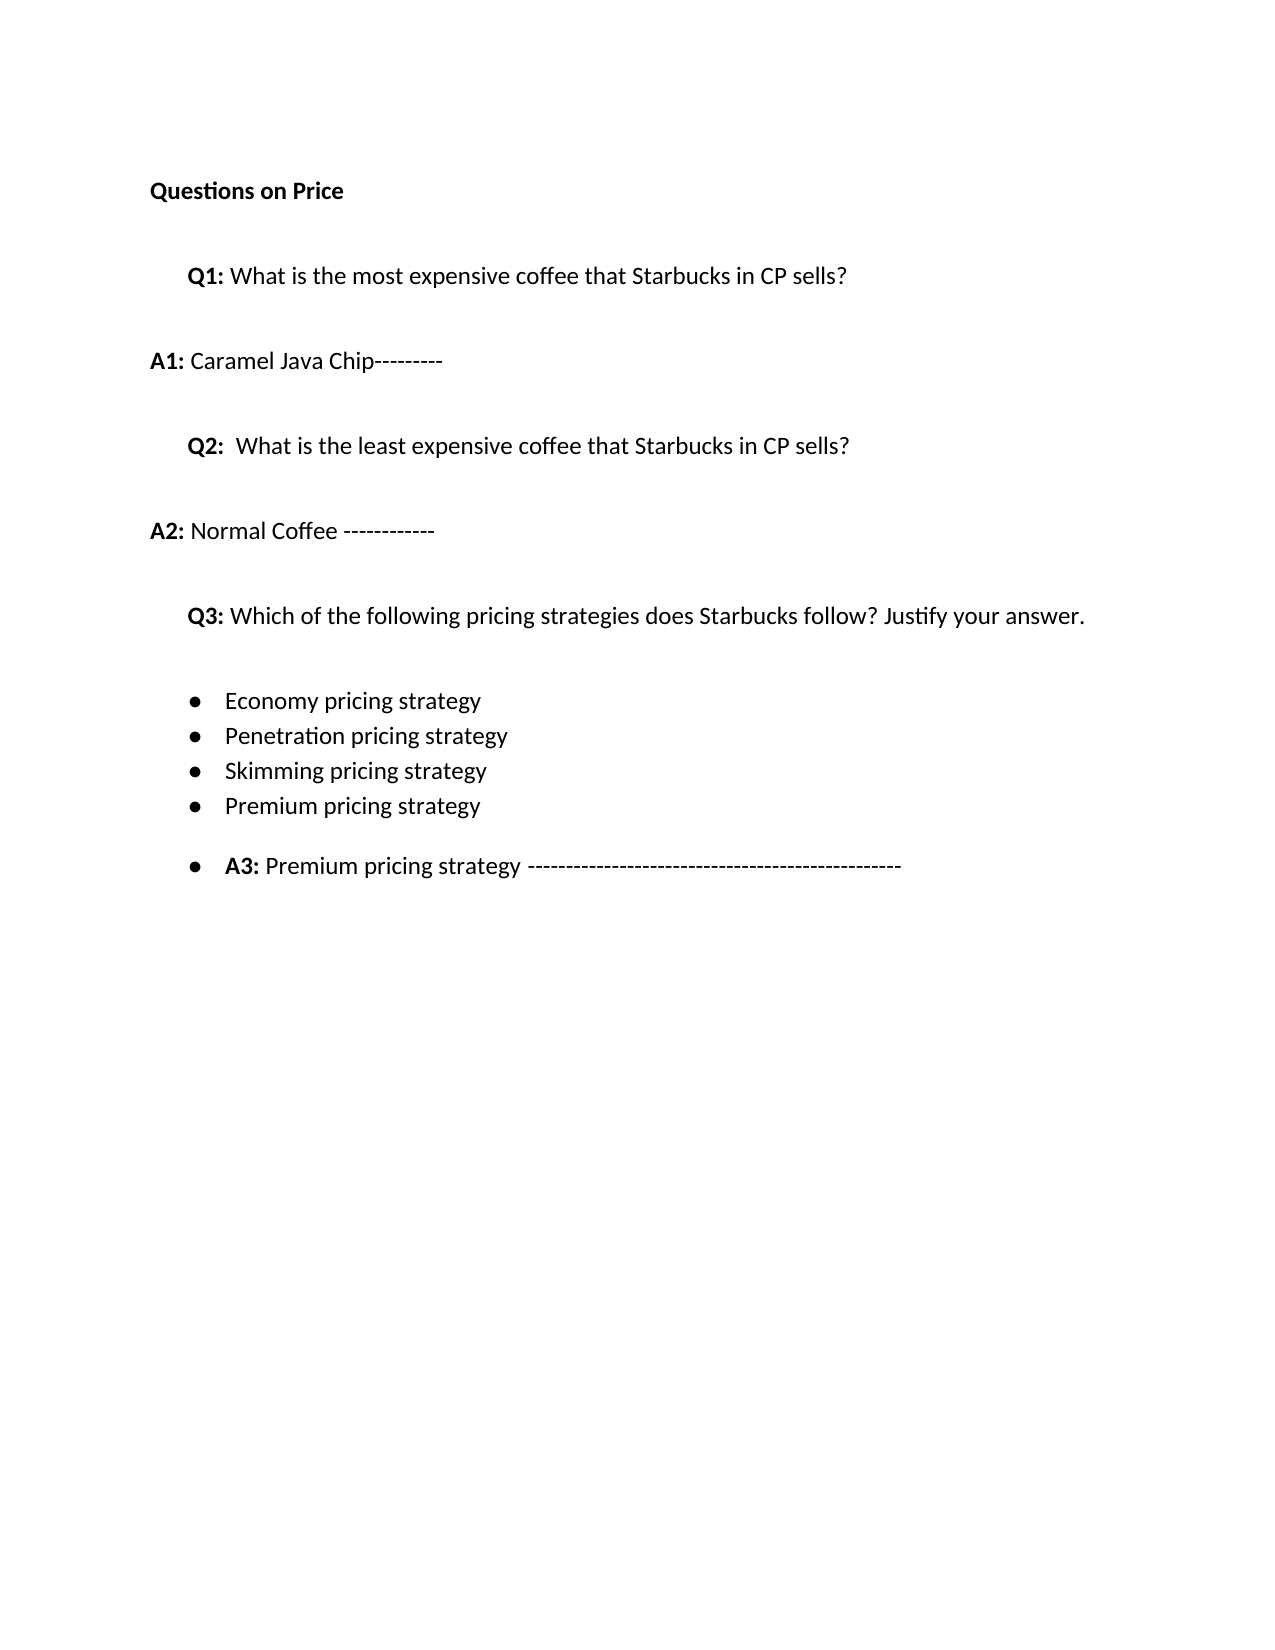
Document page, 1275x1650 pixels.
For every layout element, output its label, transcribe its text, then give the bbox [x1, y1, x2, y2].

list Penetration pricing strategy [187, 720, 1125, 751]
list Economy pricing strategy [187, 685, 1125, 716]
text Q3: Which of the following pricing strategies does Starbucks follow? Justify your answer. [187, 600, 1125, 631]
text Q2: What is the least expensive coffee that Starbucks in CP sells? [187, 430, 1125, 461]
text Q1: What is the most expensive coffee that Starbucks in CP sells? [187, 260, 1125, 291]
text A1: Caramel Java Chip--------- [150, 345, 1125, 376]
text A2: Normal Coffee ------------ [150, 515, 1125, 546]
list Premium pricing strategy [187, 790, 1125, 821]
list Skimming pricing strategy [187, 755, 1125, 786]
list A3: Premium pricing strategy ------------------------------------------------- [187, 850, 1125, 881]
text Questions on Price [150, 175, 1125, 206]
